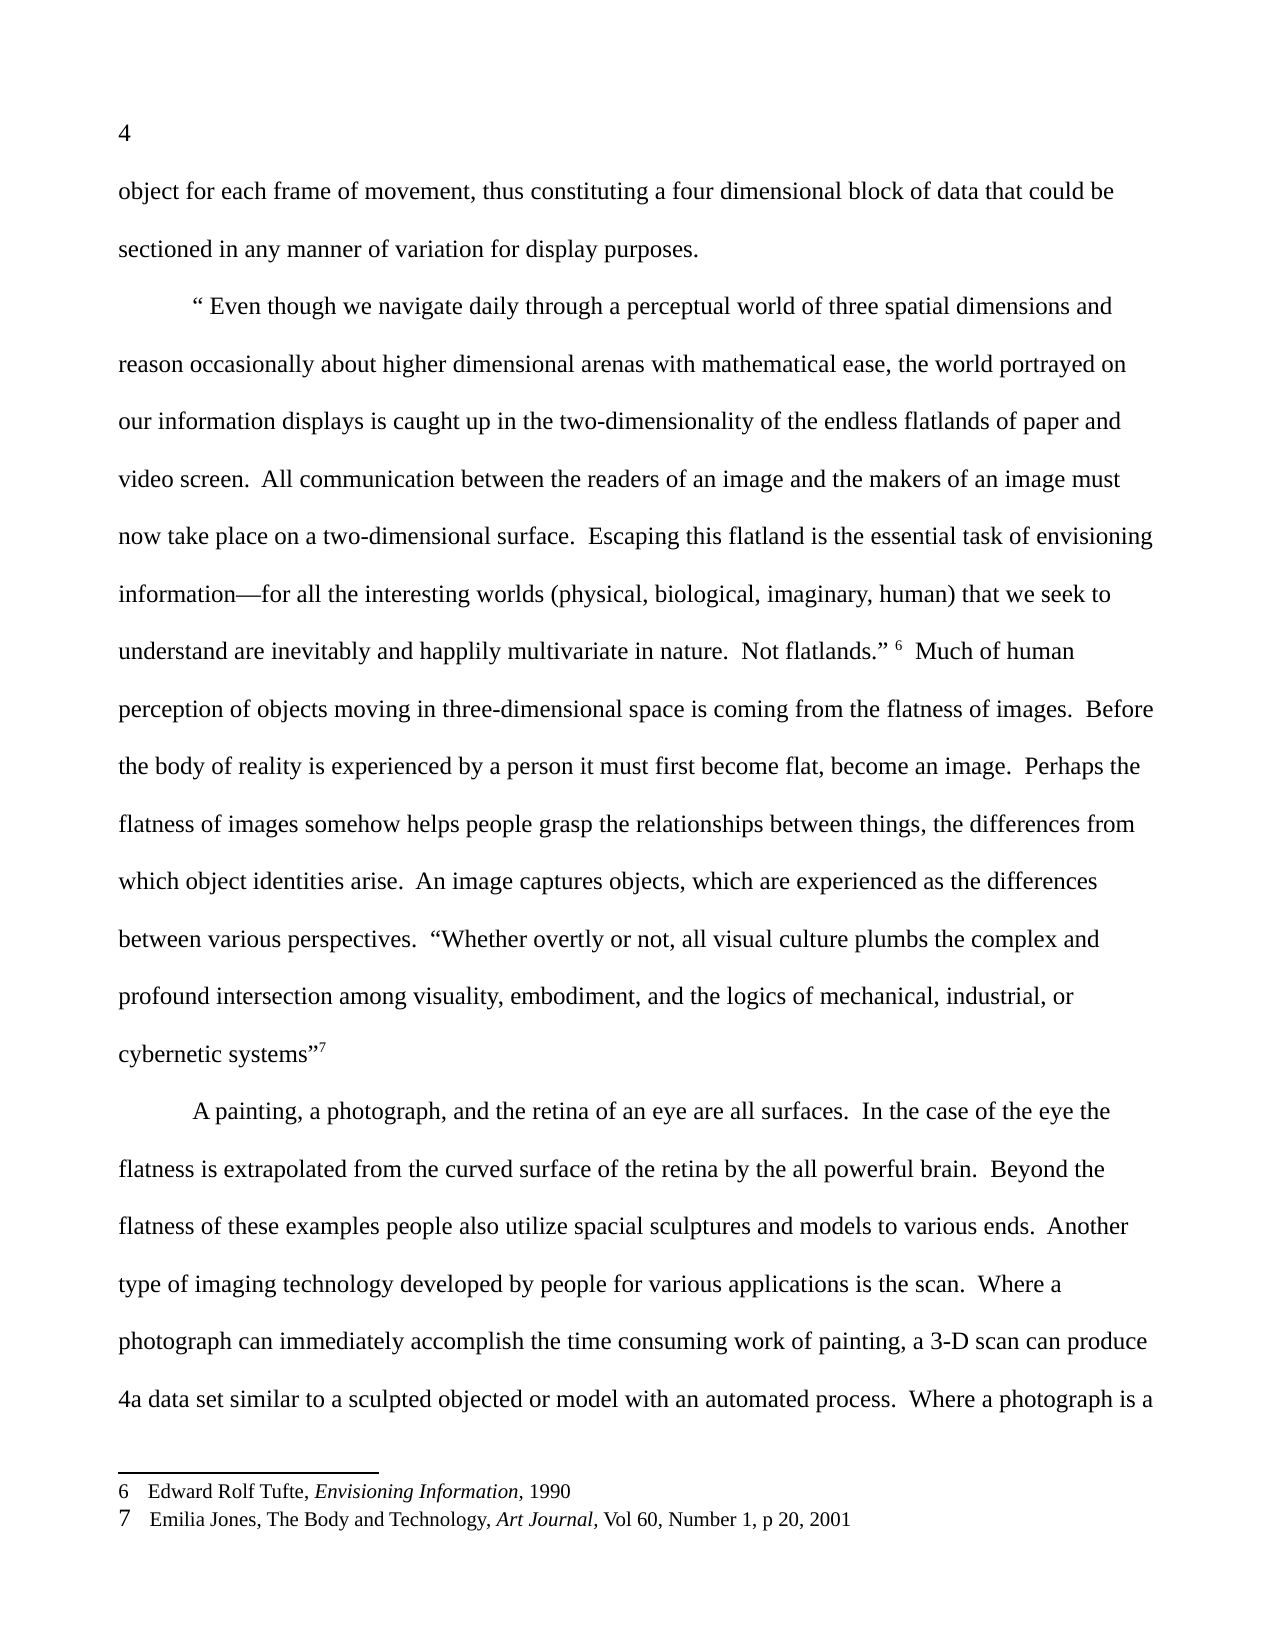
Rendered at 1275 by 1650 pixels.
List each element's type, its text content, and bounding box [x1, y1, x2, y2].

text Emilia Jones, The Body and Technology, Art Journal, Vol 60, Number 1, p 20, 2001 [118, 1503, 1157, 1532]
text A painting, a photograph, and the retina of an eye are all surfaces. In the case of the eye the flatness is extrapolated from the curved surface of the retina by the all powerful brain. Beyond the flatness of these examples people also utilize spacial sculptures and models to various ends. Another type of imaging technology developed by people for various applications is the scan. Where a photograph can immediately accomplish the time consuming work of painting, a 3-D scan can produce 6a data set similar to a sculpted objected or model with an automated process. Where a photograph is a slice of a specified bundle of rays projecting from a scene, scanning works in reverse by projecting its slices onto the object and compositing the results as a stack arrayed in space. [118, 1096, 1157, 1413]
text “ Even though we navigate daily through a perceptual world of three spatial dimensions and reason occasionally about higher dimensional arenas with mathematical ease, the world portrayed on our information displays is caught up in the two-dimensionality of the endless flatlands of paper and video screen. All communication between the readers of an image and the makers of an image must now take place on a two-dimensional surface. Escaping this flatland is the essential task of envisioning information—for all the interesting worlds (physical, biological, imaginary, human) that we seek to understand are inevitably and happlily multivariate in nature. Not flatlands.” Much of human perception of objects moving in three-dimensional space is coming from the flatness of images. Before the body of reality is experienced by a person it must first become flat, become an image. Perhaps the flatness of images somehow helps people grasp the relationships between things, the differences from which object identities arise. An image captures objects, which are experienced as the differences between various perspectives. “Whether overtly or not, all visual culture plumbs the complex and profound intersection among visuality, embodiment, and the logics of mechanical, industrial, or cybernetic systems” [118, 291, 1157, 1068]
text Edward Rolf Tufte, Envisioning Information, 1990 [118, 1479, 1157, 1503]
text object for each frame of movement, thus constituting a four dimensional block of data that could be sectioned in any manner of variation for display purposes. [118, 176, 1157, 263]
